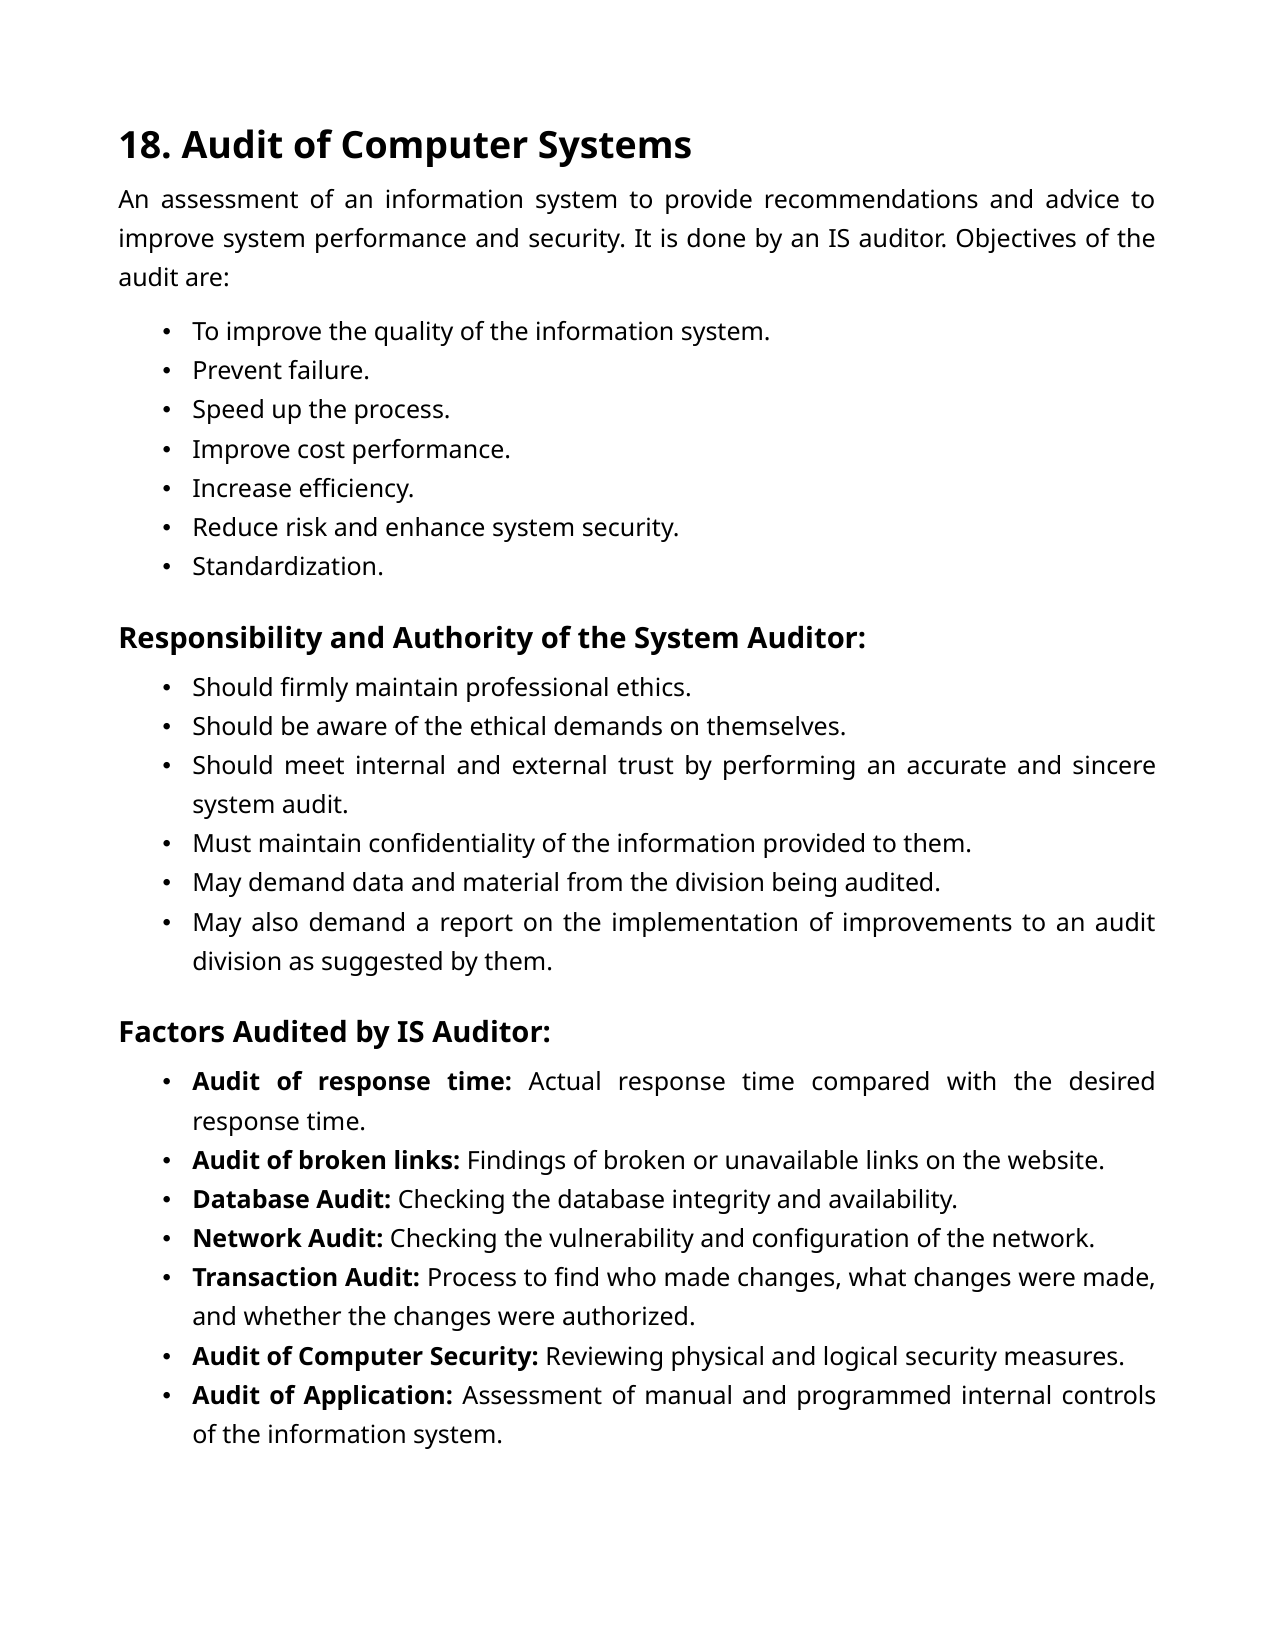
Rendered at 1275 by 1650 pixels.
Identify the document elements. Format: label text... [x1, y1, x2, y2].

list Audit of Application: Assessment of manual and programmed internal controls of the information system. [162, 1377, 1157, 1451]
list May also demand a report on the implementation of improvements to an audit division as suggested by them. [162, 904, 1157, 977]
list Standardization. [162, 549, 1157, 583]
list Should meet internal and external trust by performing an accurate and sincere system audit. [162, 748, 1157, 821]
subtitle Responsibility and Authority of the System Auditor: [118, 617, 1157, 657]
list Improve cost performance. [162, 431, 1157, 465]
list Speed up the process. [162, 392, 1157, 426]
list May demand data and material from the division being audited. [162, 865, 1157, 899]
list Should be aware of the ethical demands on themselves. [162, 708, 1157, 742]
list Reduce risk and enhance system security. [162, 509, 1157, 544]
list Audit of broken links: Findings of broken or unavailable links on the website. [162, 1142, 1157, 1176]
list Network Audit: Checking the vulnerability and configuration of the network. [162, 1221, 1157, 1255]
list To improve the quality of the information system. [162, 314, 1157, 348]
list Audit of response time: Actual response time compared with the desired response time. [162, 1064, 1157, 1137]
subtitle Factors Audited by IS Auditor: [118, 1012, 1157, 1051]
list Prevent failure. [162, 353, 1157, 387]
list Audit of Computer Security: Reviewing physical and logical security measures. [162, 1338, 1157, 1372]
text An assessment of an information system to provide recommendations and advice to improve system performance and security. It is done by an IS auditor. Objectives of the audit are: [118, 182, 1157, 294]
subtitle 18. Audit of Computer Systems [118, 118, 1157, 169]
list Transaction Audit: Process to find who made changes, what changes were made, and whether the changes were authorized. [162, 1260, 1157, 1333]
list Increase efficiency. [162, 470, 1157, 504]
list Should firmly maintain professional ethics. [162, 669, 1157, 703]
list Database Audit: Checking the database integrity and availability. [162, 1181, 1157, 1216]
list Must maintain confidentiality of the information provided to them. [162, 826, 1157, 860]
